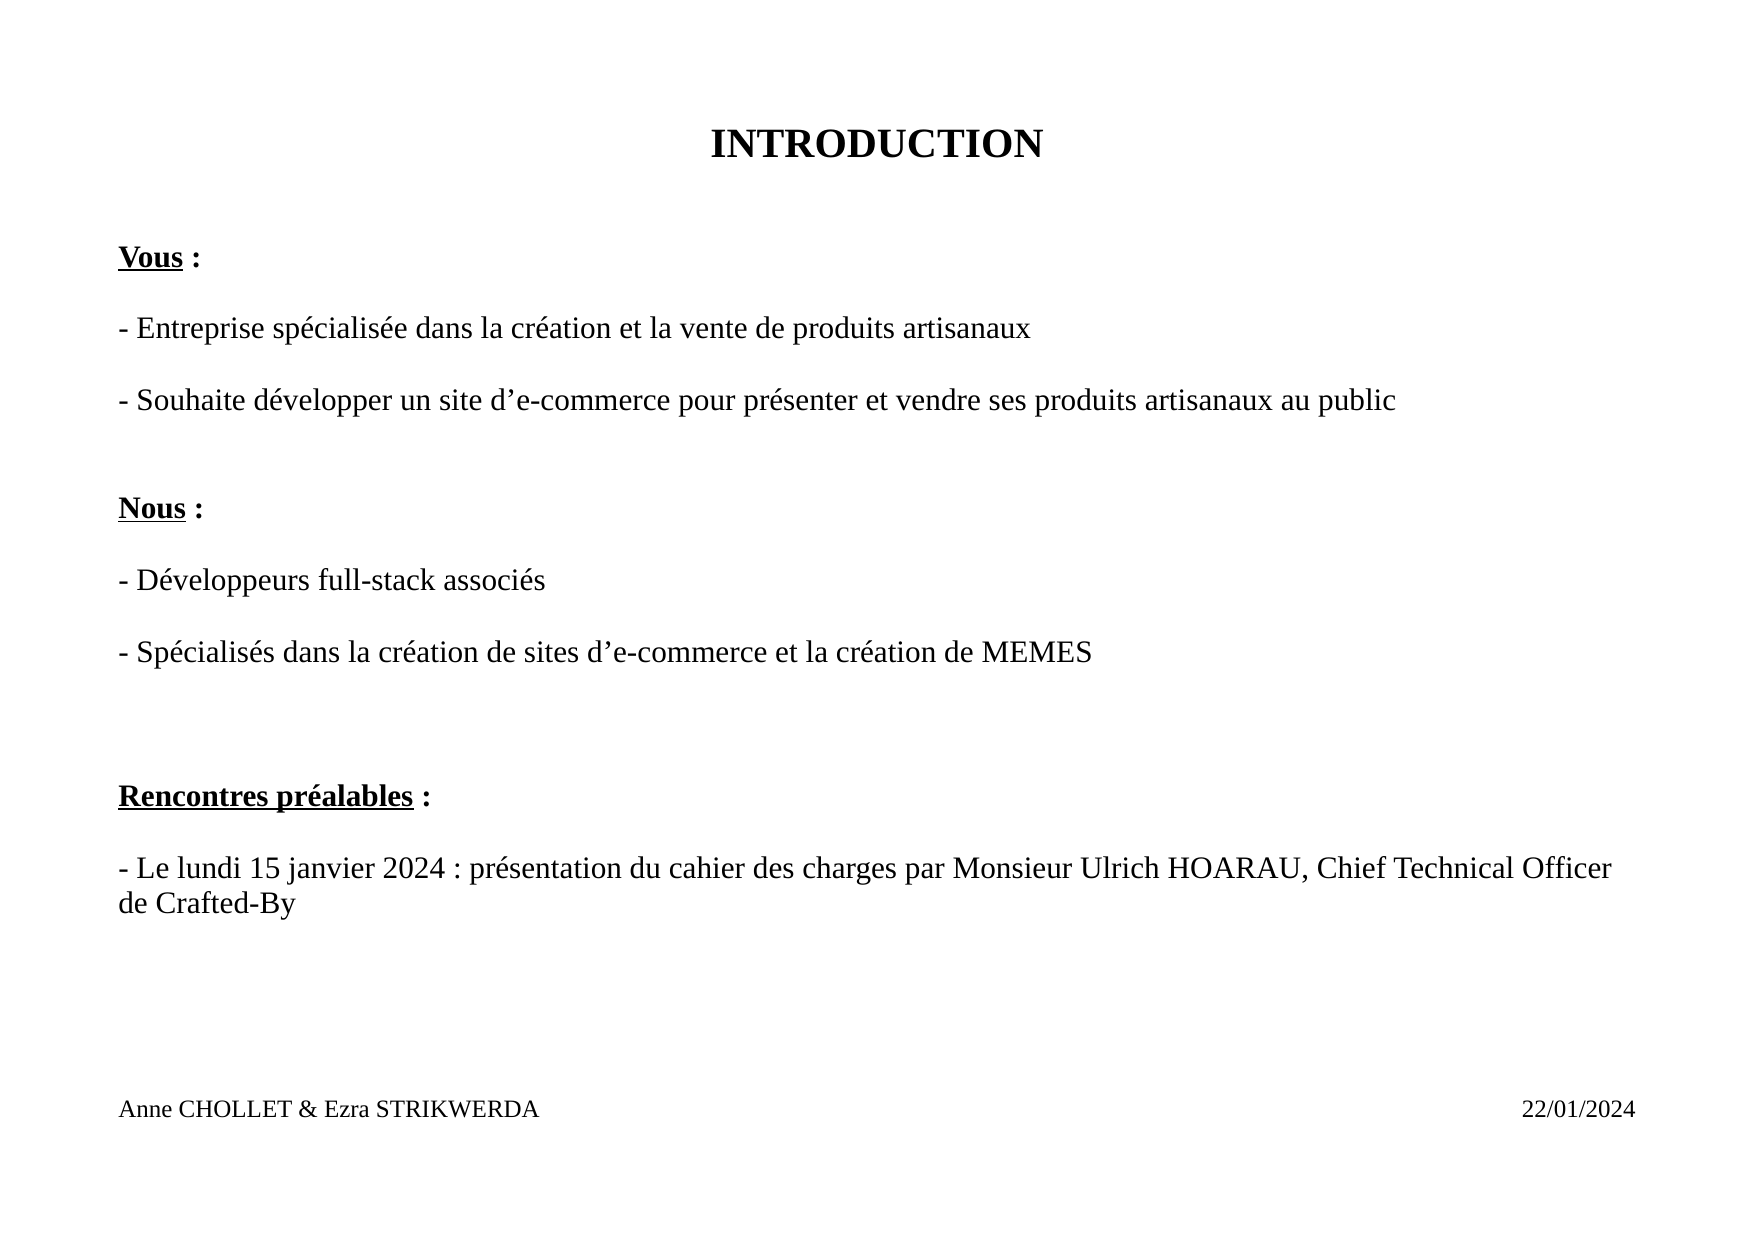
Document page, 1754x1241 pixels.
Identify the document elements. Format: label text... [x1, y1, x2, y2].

text INTRODUCTION [118, 118, 1635, 166]
text - Souhaite développer un site d’e-commerce pour présenter et vendre ses produits artisanaux au public [118, 382, 1635, 418]
text - Spécialisés dans la création de sites d’e-commerce et la création de MEMES [118, 633, 1635, 669]
text Vous : [118, 238, 1635, 274]
text Nous : [118, 489, 1635, 525]
text - Le lundi 15 janvier 2024 : présentation du cahier des charges par Monsieur Ulrich HOARAU, Chief Technical Officer de Crafted-By [118, 849, 1635, 921]
text - Entreprise spécialisée dans la création et la vente de produits artisanaux [118, 310, 1635, 346]
text Rencontres préalables : [118, 777, 1635, 813]
text - Développeurs full-stack associés [118, 561, 1635, 597]
